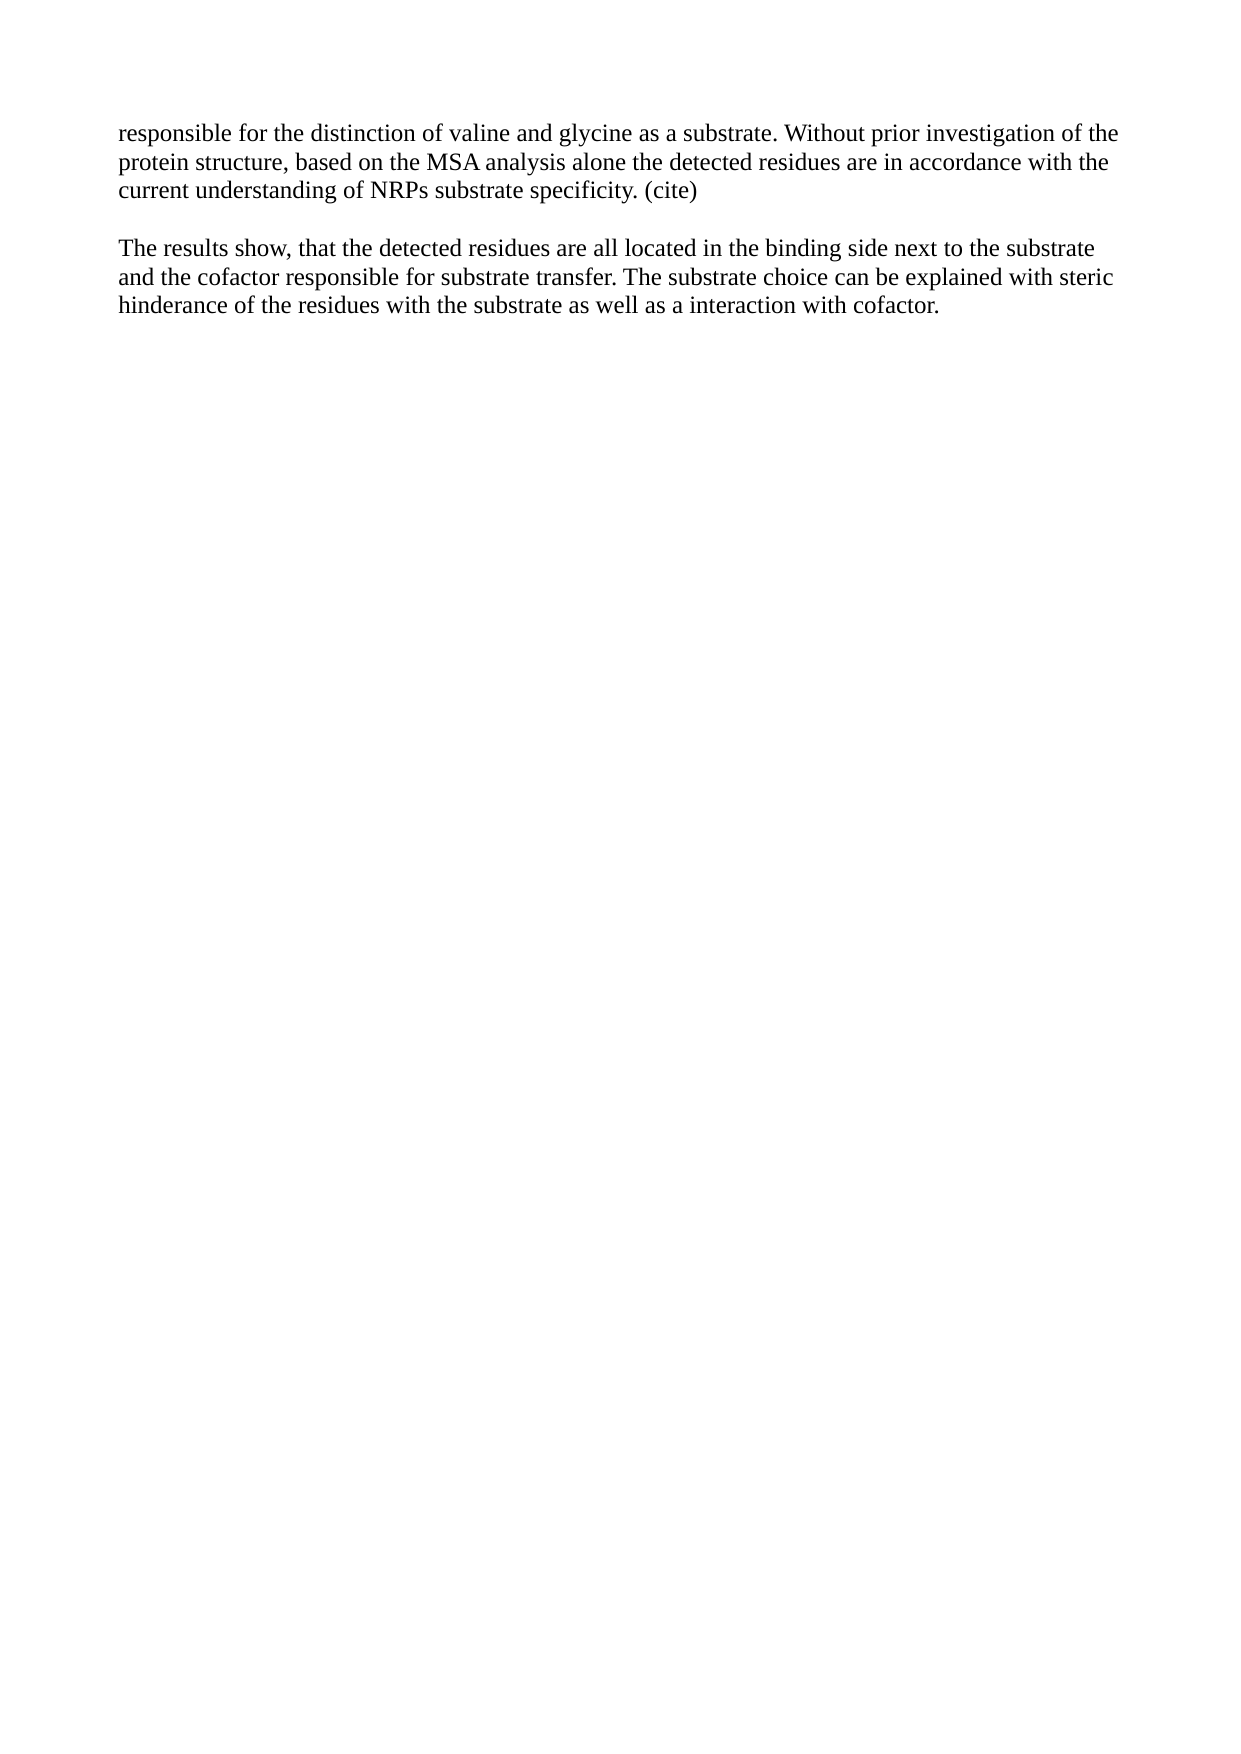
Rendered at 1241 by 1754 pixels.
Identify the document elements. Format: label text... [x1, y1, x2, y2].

text The results show, that the detected residues are all located in the binding side next to the substrate and the cofactor responsible for substrate transfer. The substrate choice can be explained with steric hinderance of the residues with the substrate as well as a interaction with cofactor. [118, 233, 1122, 319]
text responsible for the distinction of valine and glycine as a substrate. Without prior investigation of the protein structure, based on the MSA analysis alone the detected residues are in accordance with the current understanding of NRPs substrate specificity. (cite) [118, 118, 1122, 204]
